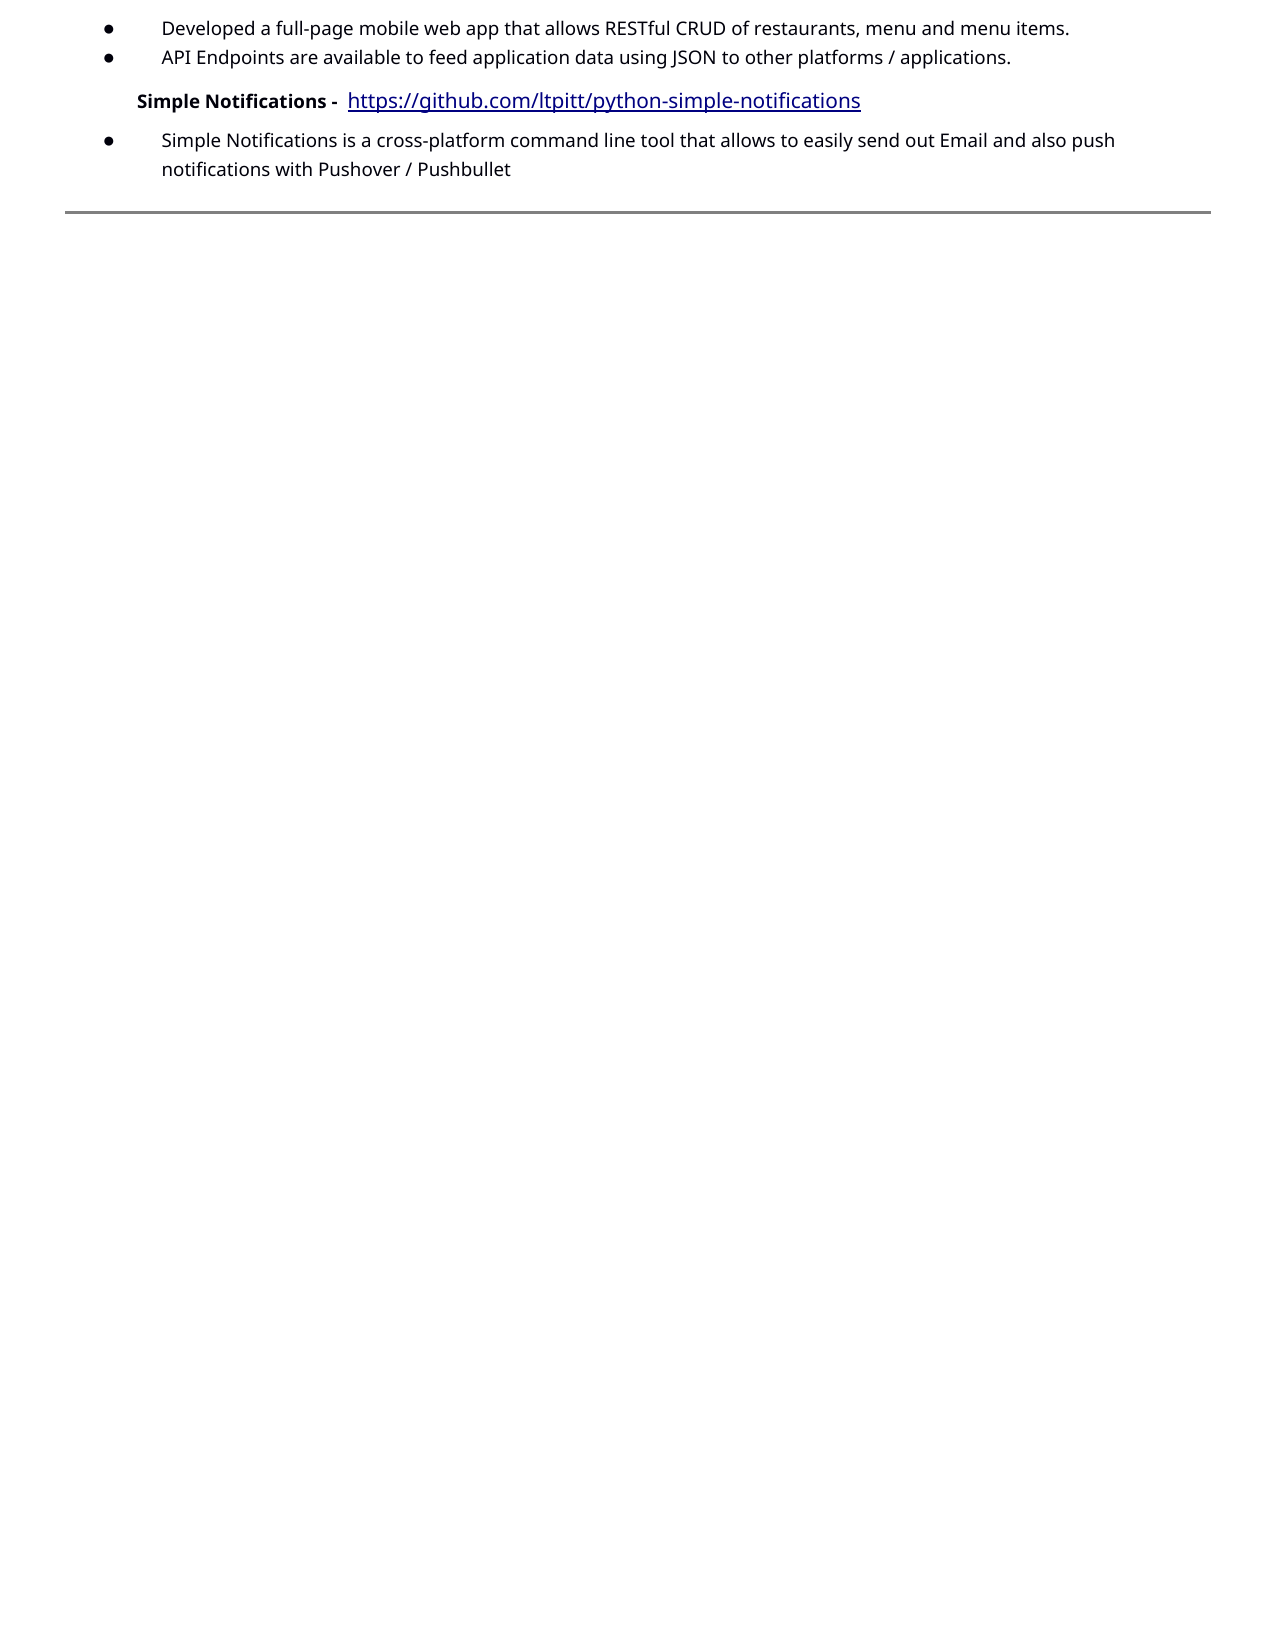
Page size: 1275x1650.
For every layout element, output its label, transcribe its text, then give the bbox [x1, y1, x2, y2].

table_header [946, 76, 1208, 125]
table_header Simple Notifications - https://github.com/ltpitt/python-simple-notifications [128, 76, 944, 125]
list Simple Notifications is a cross-platform command line tool that allows to easily send out Email and also push notifications with Pushover / Pushbullet [102, 127, 1211, 182]
list API Endpoints are available to feed application data using JSON to other platforms / applications. [102, 44, 1211, 70]
list Developed a full-page mobile web app that allows RESTful CRUD of restaurants, menu and menu items. [102, 15, 1211, 41]
